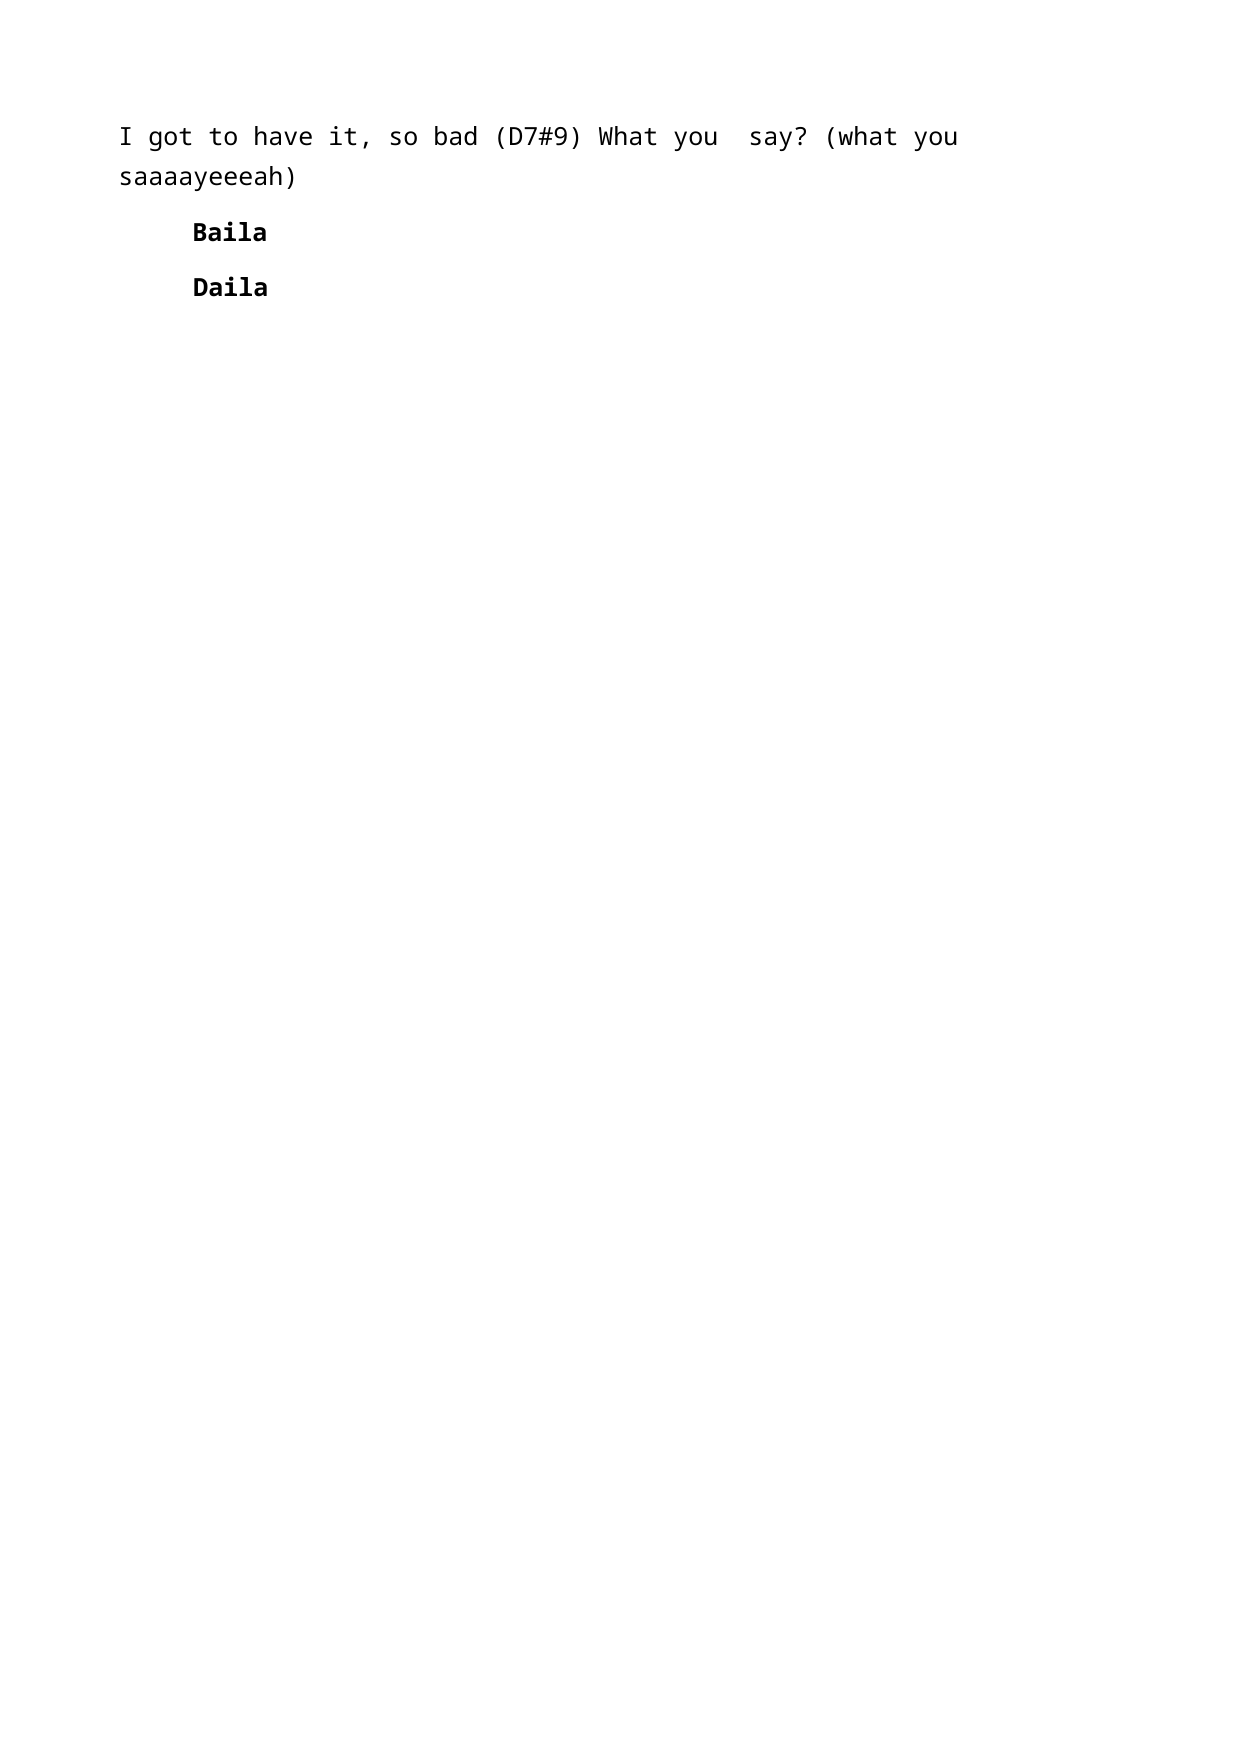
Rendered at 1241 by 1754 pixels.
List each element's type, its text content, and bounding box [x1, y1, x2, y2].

text Baila [118, 214, 1122, 248]
text Daila [118, 270, 1122, 304]
text I got to have it, so bad (D7#9) What you say? (what you saaaayeeeah) [118, 118, 1122, 193]
